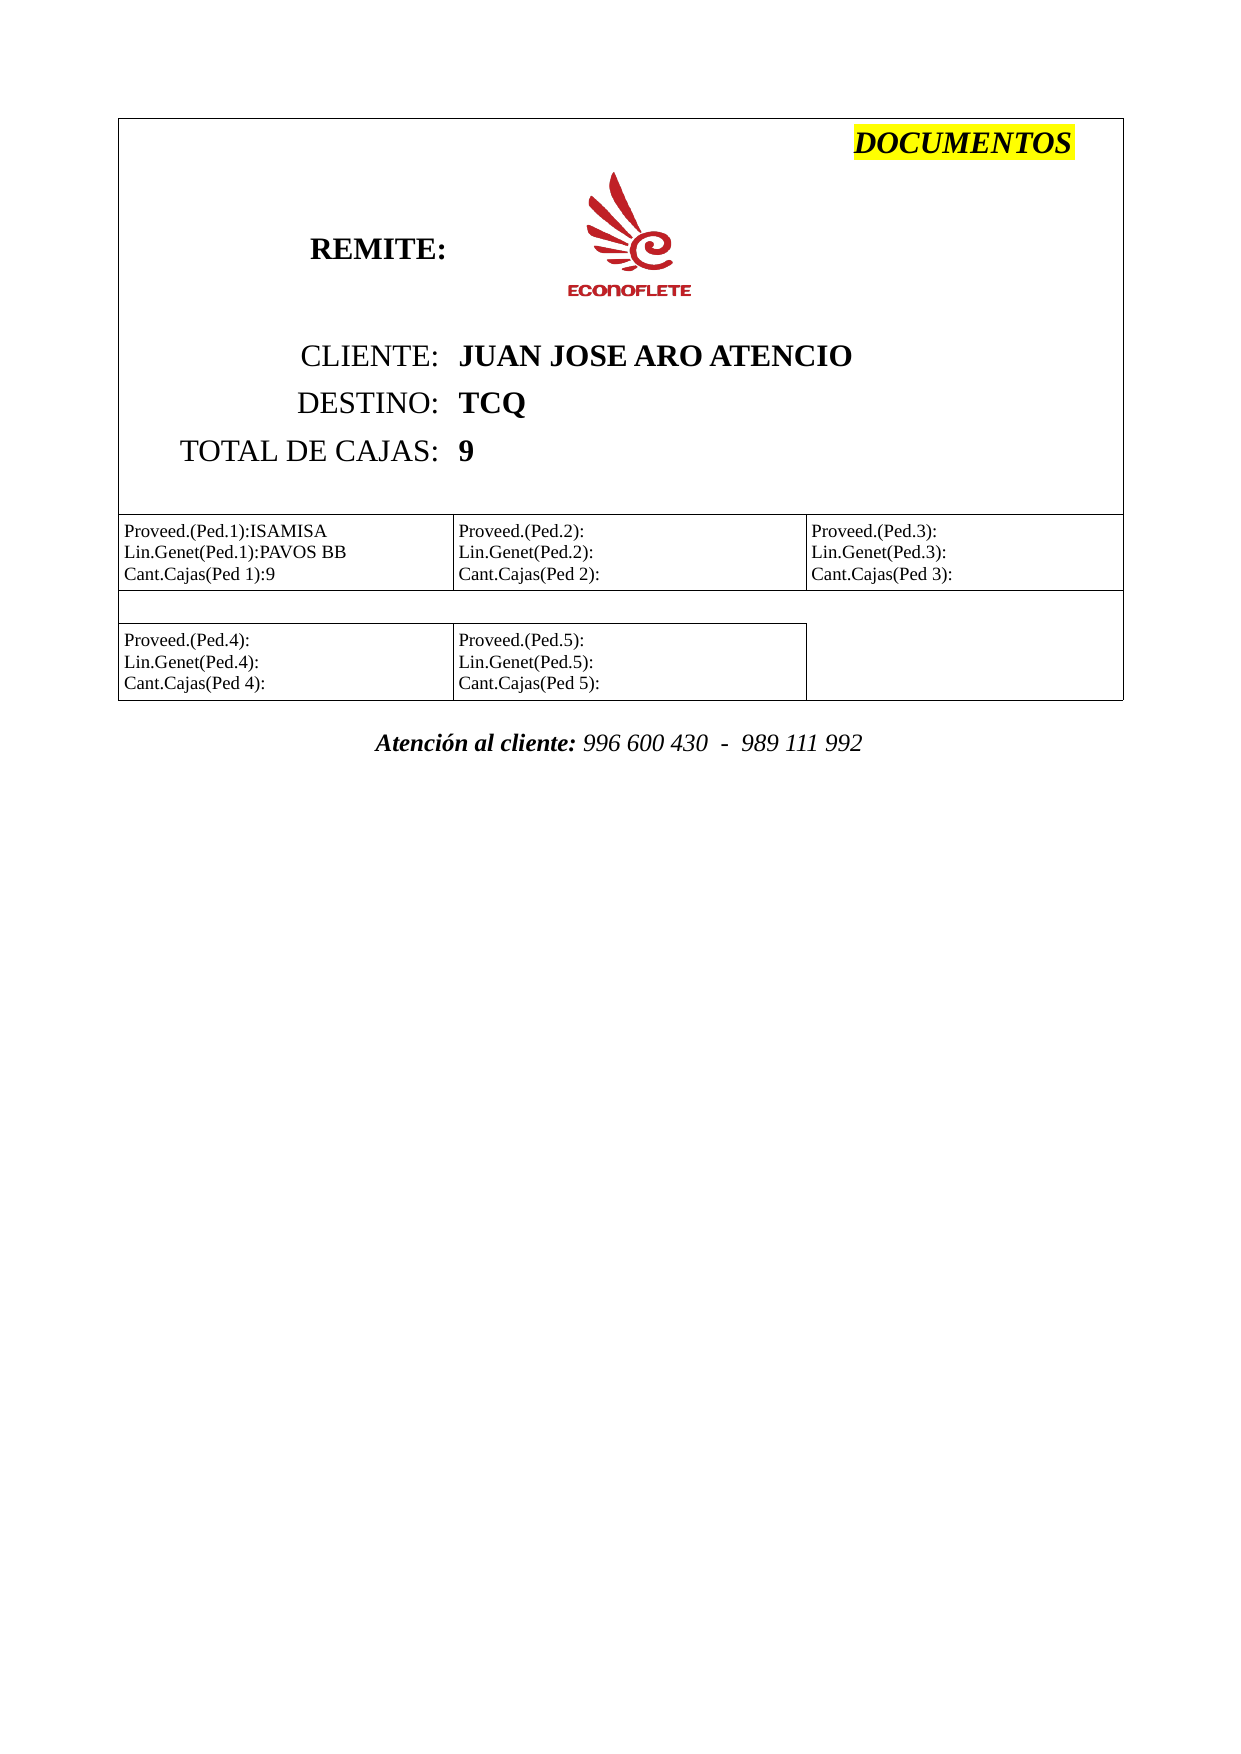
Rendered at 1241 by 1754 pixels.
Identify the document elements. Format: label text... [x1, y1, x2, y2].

table_cell DESTINO: [119, 379, 453, 426]
table_cell Proveed.(Ped.1):ISAMISA Lin.Genet(Ped.1):PAVOS BB Cant.Cajas(Ped 1):9 [119, 515, 453, 590]
text Atención al cliente: 996 600 430 - 989 111 992 [118, 728, 1122, 757]
table_cell JUAN JOSE ARO ATENCIO [453, 332, 1123, 379]
table_cell Proveed.(Ped.3): Lin.Genet(Ped.3): Cant.Cajas(Ped 3): [807, 515, 1123, 590]
table_cell Proveed.(Ped.4): Lin.Genet(Ped.4): Cant.Cajas(Ped 4): [119, 624, 453, 699]
table_cell [453, 166, 806, 332]
table_cell [453, 474, 806, 514]
picture [552, 171, 707, 297]
table_cell Proveed.(Ped.2): Lin.Genet(Ped.2): Cant.Cajas(Ped 2): [454, 515, 806, 590]
table_cell [806, 474, 1123, 514]
table_cell 9 [453, 426, 1123, 474]
table_cell Proveed.(Ped.5): Lin.Genet(Ped.5): Cant.Cajas(Ped 5): [454, 624, 806, 699]
table_cell TCQ [453, 379, 806, 426]
table_cell [453, 591, 806, 623]
table_cell [807, 623, 1123, 699]
table_cell [806, 591, 1123, 623]
table_header DOCUMENTOS [806, 119, 1123, 166]
table_cell [119, 591, 453, 623]
table_cell REMITE: [119, 166, 453, 332]
table_header [453, 119, 806, 166]
table_cell [806, 379, 1123, 426]
table_cell [806, 166, 1123, 332]
table_cell TOTAL DE CAJAS: [119, 426, 453, 474]
table_header [119, 119, 453, 166]
table_cell [119, 474, 453, 514]
table_cell CLIENTE: [119, 332, 453, 379]
